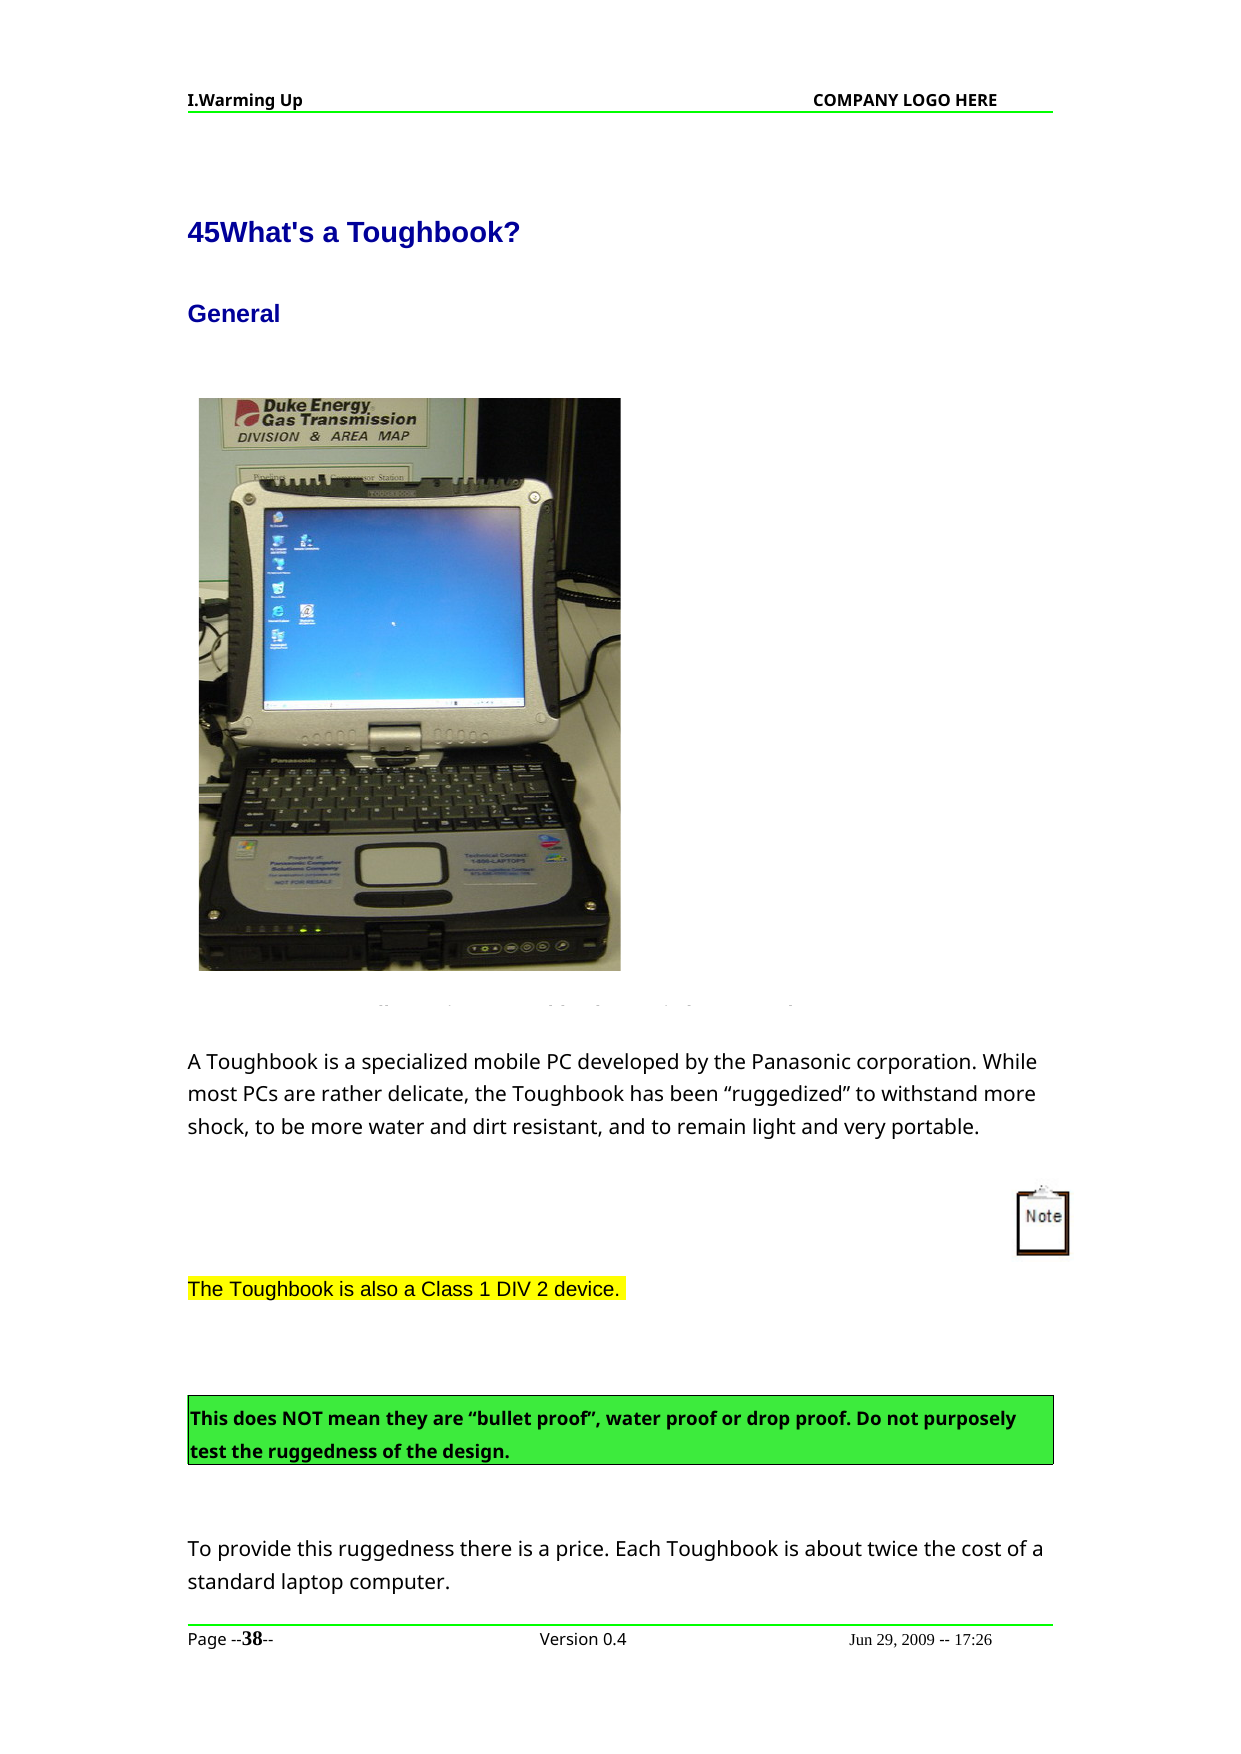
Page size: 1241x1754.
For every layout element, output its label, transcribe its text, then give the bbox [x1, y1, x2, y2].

text To provide this ruggedness there is a price. Each Toughbook is about twice the cost of a standard laptop computer. [187, 1527, 1053, 1592]
picture [198, 398, 621, 971]
text The Toughbook is also a Class 1 DIV 2 device. [187, 1169, 1053, 1299]
subtitle What's a Toughbook? [187, 194, 1053, 259]
text A Toughbook is a specialized mobile PC developed by the Panasonic corporation. While most PCs are rather delicate, the Toughbook has been “ruggedized” to withstand more shock, to be more water and dirt resistant, and to remain light and very portable. [187, 357, 1053, 1137]
text This does NOT mean they are “bullet proof”, water proof or drop proof. Do not purposely test the ruggedness of the design. [189, 1396, 1053, 1464]
subtitle General [187, 292, 1053, 324]
picture [1011, 1178, 1074, 1262]
text Illustration 2: Toughbook open in laptop mode [182, 1001, 993, 1006]
